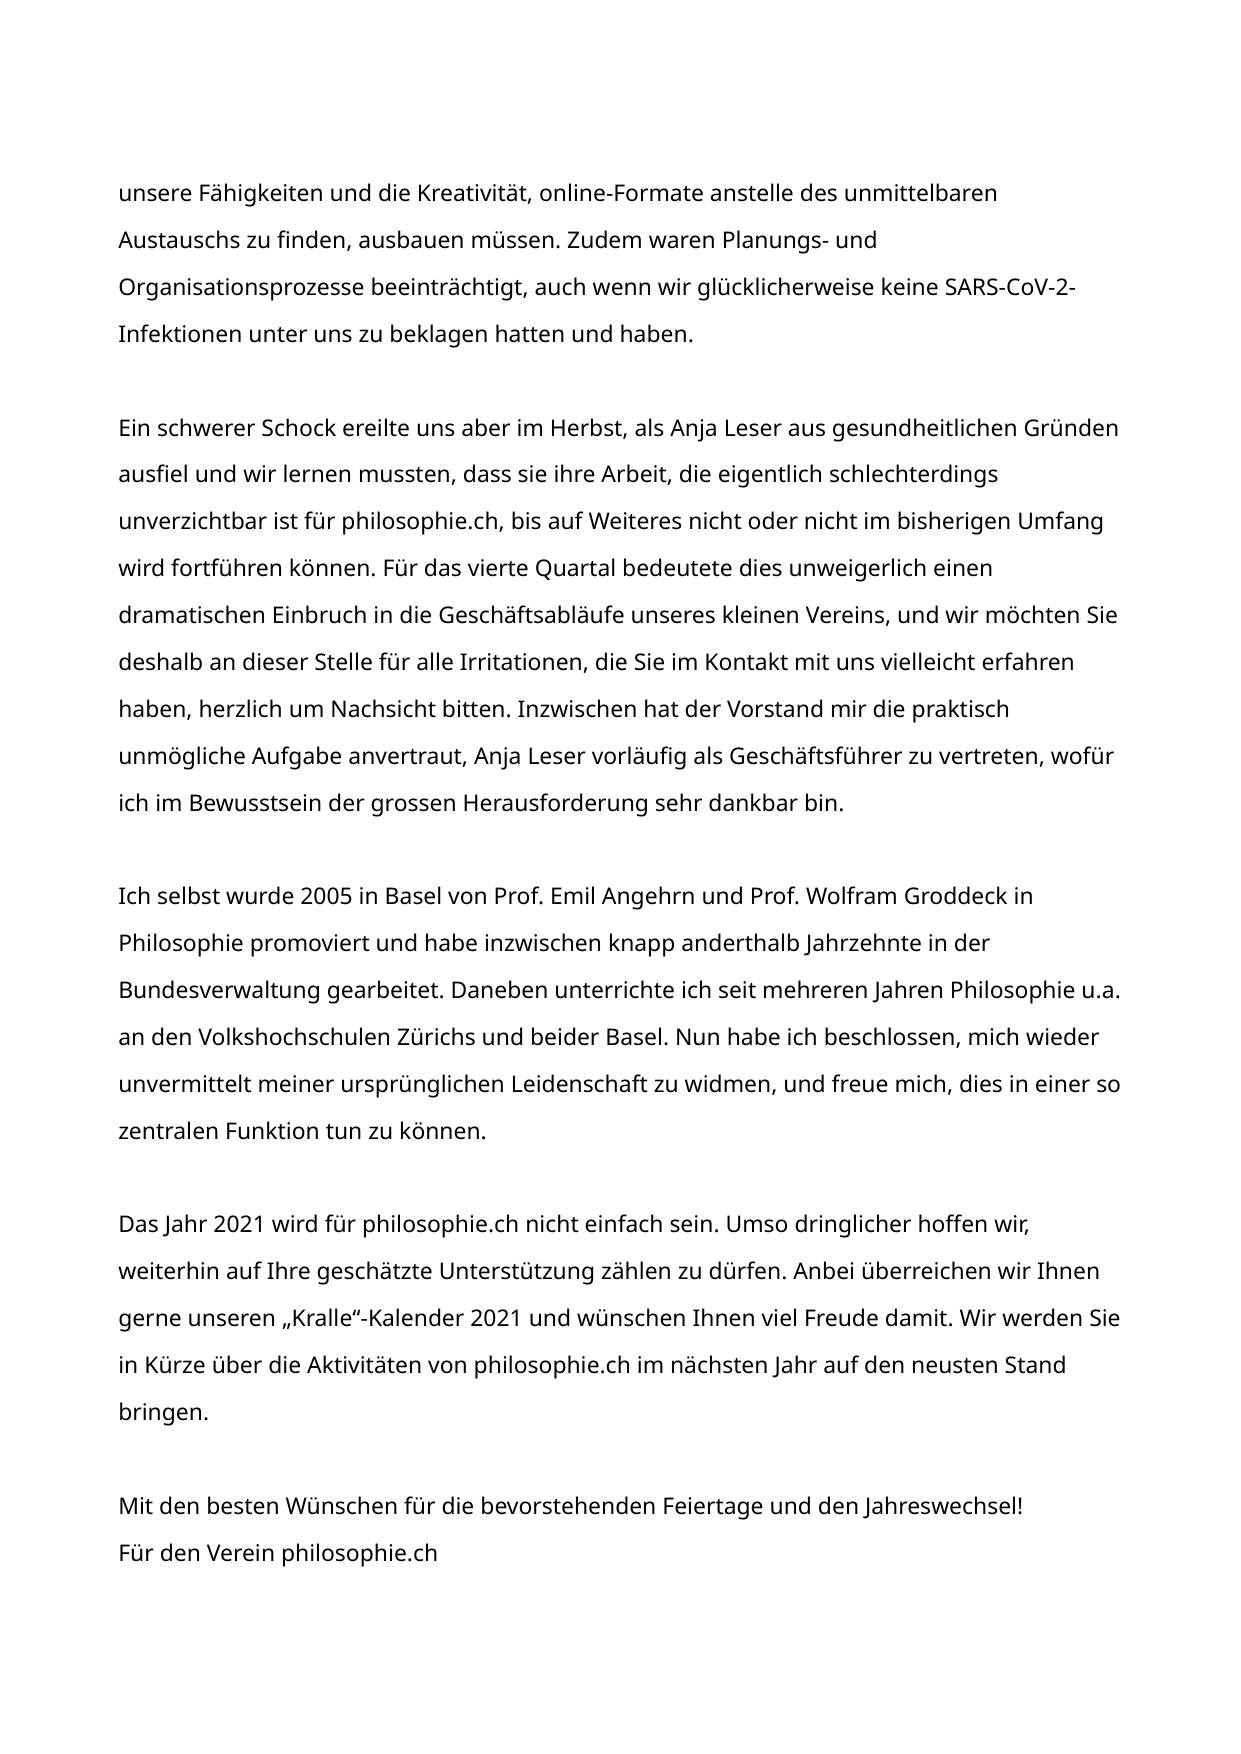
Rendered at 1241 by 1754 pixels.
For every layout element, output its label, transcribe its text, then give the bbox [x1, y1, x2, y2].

text Ich selbst wurde 2005 in Basel von Prof. Emil Angehrn und Prof. Wolfram Groddeck in Philosophie promoviert und habe inzwischen knapp anderthalb Jahrzehnte in der Bundesverwaltung gearbeitet. Daneben unterrichte ich seit mehreren Jahren Philosophie u.a. an den Volkshochschulen Zürichs und beider Basel. Nun habe ich beschlossen, mich wieder unvermittelt meiner ursprünglichen Leidenschaft zu widmen, und freue mich, dies in einer so zentralen Funktion tun zu können. [118, 880, 1122, 1146]
text Ein schwerer Schock ereilte uns aber im Herbst, als Anja Leser aus gesundheitlichen Gründen ausfiel und wir lernen mussten, dass sie ihre Arbeit, die eigentlich schlechterdings unverzichtbar ist für philosophie.ch, bis auf Weiteres nicht oder nicht im bisherigen Umfang wird fortführen können. Für das vierte Quartal bedeutete dies unweigerlich einen dramatischen Einbruch in die Geschäftsabläufe unseres kleinen Vereins, und wir möchten Sie deshalb an dieser Stelle für alle Irritationen, die Sie im Kontakt mit uns vielleicht erfahren haben, herzlich um Nachsicht bitten. Inzwischen hat der Vorstand mir die praktisch unmögliche Aufgabe anvertraut, Anja Leser vorläufig als Geschäftsführer zu vertreten, wofür ich im Bewusstsein der grossen Herausforderung sehr dankbar bin. [118, 411, 1122, 818]
text Das Jahr 2021 wird für philosophie.ch nicht einfach sein. Umso dringlicher hoffen wir, weiterhin auf Ihre geschätzte Unterstützung zählen zu dürfen. Anbei überreichen wir Ihnen gerne unseren „Kralle“-Kalender 2021 und wünschen Ihnen viel Freude damit. Wir werden Sie in Kürze über die Aktivitäten von philosophie.ch im nächsten Jahr auf den neusten Stand bringen. [118, 1208, 1122, 1427]
text unsere Fähigkeiten und die Kreativität, online-Formate anstelle des unmittelbaren Austauschs zu finden, ausbauen müssen. Zudem waren Planungs- und Organisationsprozesse beeinträchtigt, auch wenn wir glücklicherweise keine SARS-CoV-2-Infektionen unter uns zu beklagen hatten und haben. [118, 177, 1122, 349]
text Mit den besten Wünschen für die bevorstehenden Feiertage und den Jahreswechsel! [118, 1489, 1122, 1521]
text Für den Verein philosophie.ch [118, 1536, 1122, 1568]
